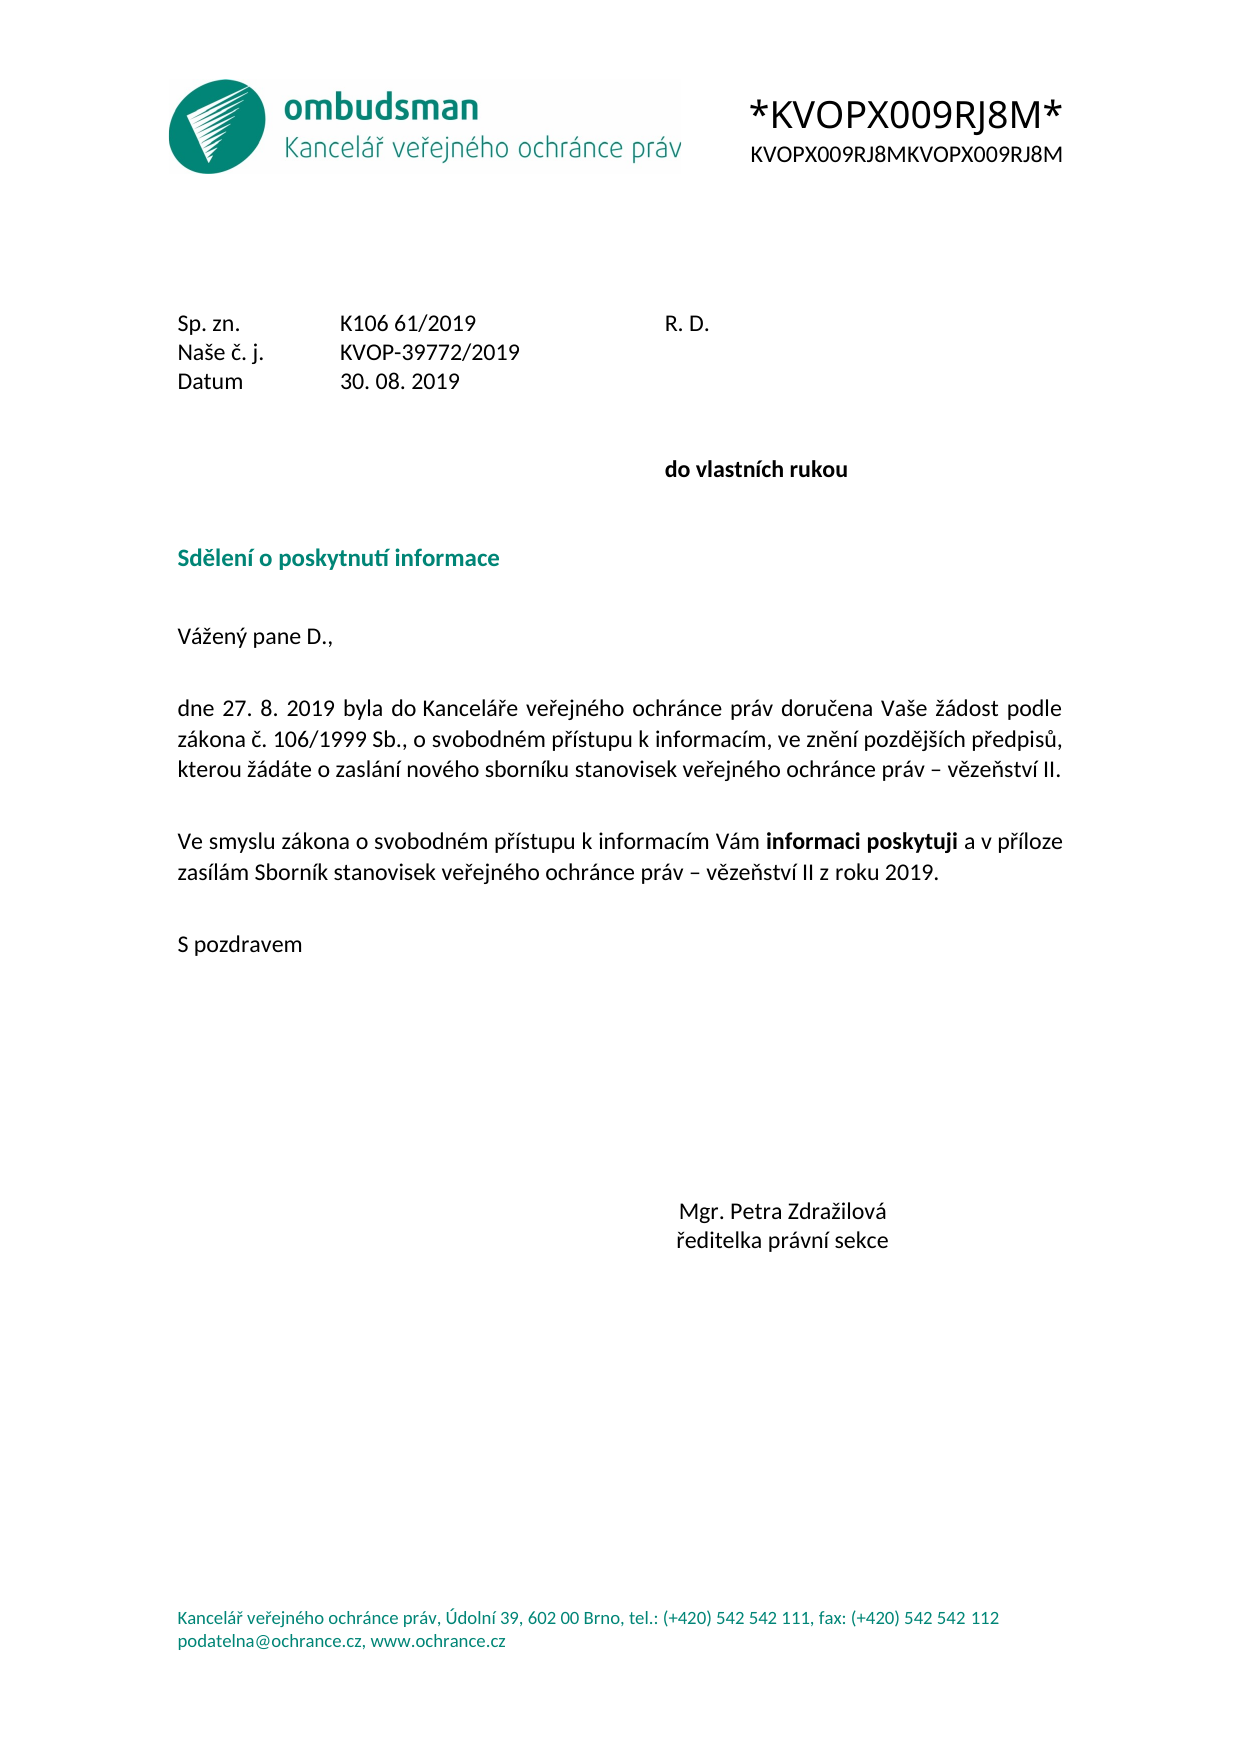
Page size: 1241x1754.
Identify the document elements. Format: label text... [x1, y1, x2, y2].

text Ve smyslu zákona o svobodném přístupu k informacím Vám informaci poskytuji a v příloze zasílám Sborník stanovisek veřejného ochránce práv – vězeňství II z roku 2019. [177, 826, 1063, 886]
table_header R. D. do vlastních rukou [665, 220, 1085, 542]
text Vážený pane D., [177, 621, 1063, 651]
subtitle Sdělení o poskytnutí informace [177, 542, 1063, 572]
text dne 27. 8. 2019 byla do Kanceláře veřejného ochránce práv doručena Vaše žádost podle zákona č. 106/1999 Sb., o svobodném přístupu k informacím, ve znění pozdějších předpisů, kterou žádáte o zaslání nového sborníku stanovisek veřejného ochránce práv – vězeňství II. [177, 693, 1063, 783]
text S pozdravem [177, 929, 1063, 958]
table_header K106 61/2019 KVOP-39772/2019 30. 08. 2019 [340, 220, 664, 542]
table_header Sp. zn. Naše č. j. Datum [177, 220, 340, 542]
text ředitelka právní sekce [502, 1226, 1063, 1255]
text Mgr. Petra Zdražilová [502, 1196, 1063, 1226]
